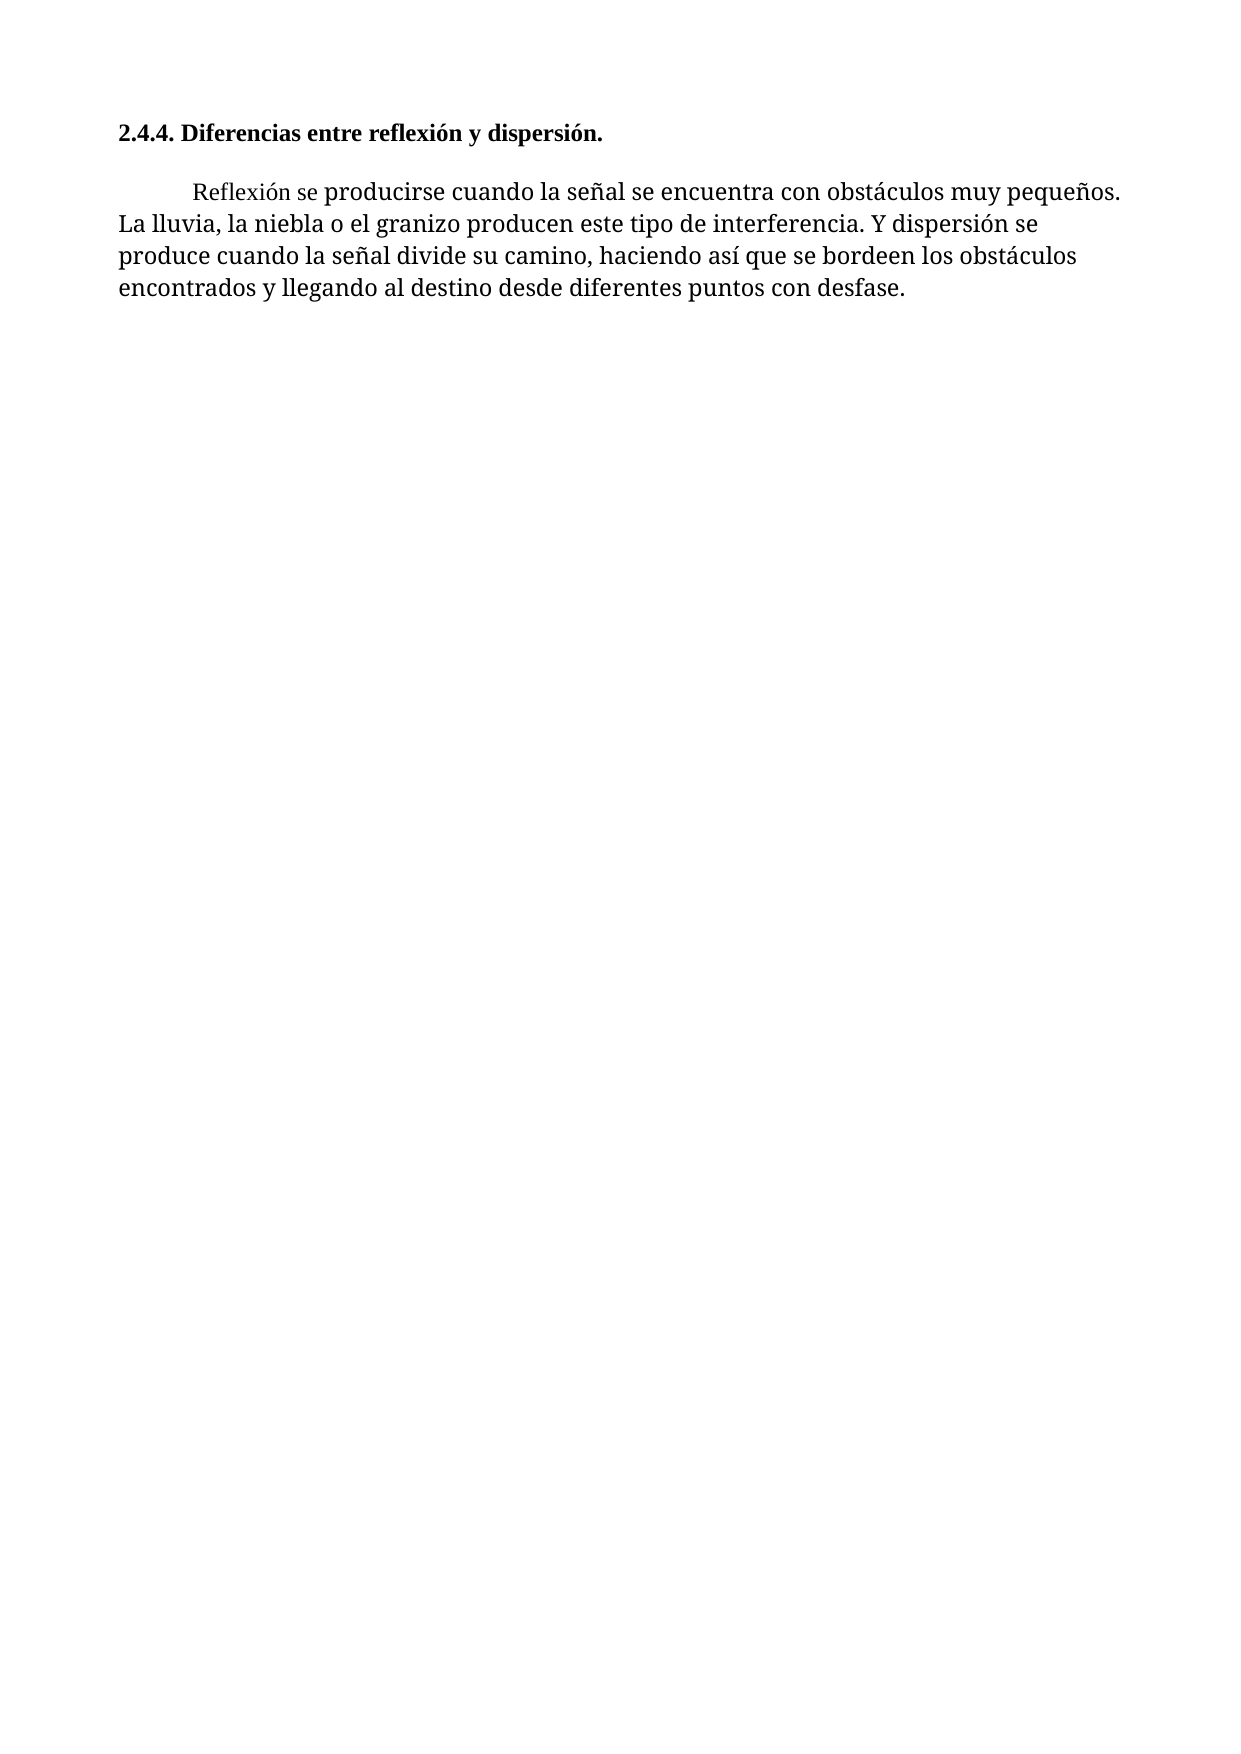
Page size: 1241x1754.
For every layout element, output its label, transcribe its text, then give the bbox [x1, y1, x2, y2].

text 2.4.4. Diferencias entre reflexión y dispersión. [118, 118, 1122, 147]
text Reflexión se producirse cuando la señal se encuentra con obstáculos muy pequeños. La lluvia, la niebla o el granizo producen este tipo de interferencia. Y dispersión se produce cuando la señal divide su camino, haciendo así que se bordeen los obstáculos encontrados y llegando al destino desde diferentes puntos con desfase. [118, 176, 1122, 303]
